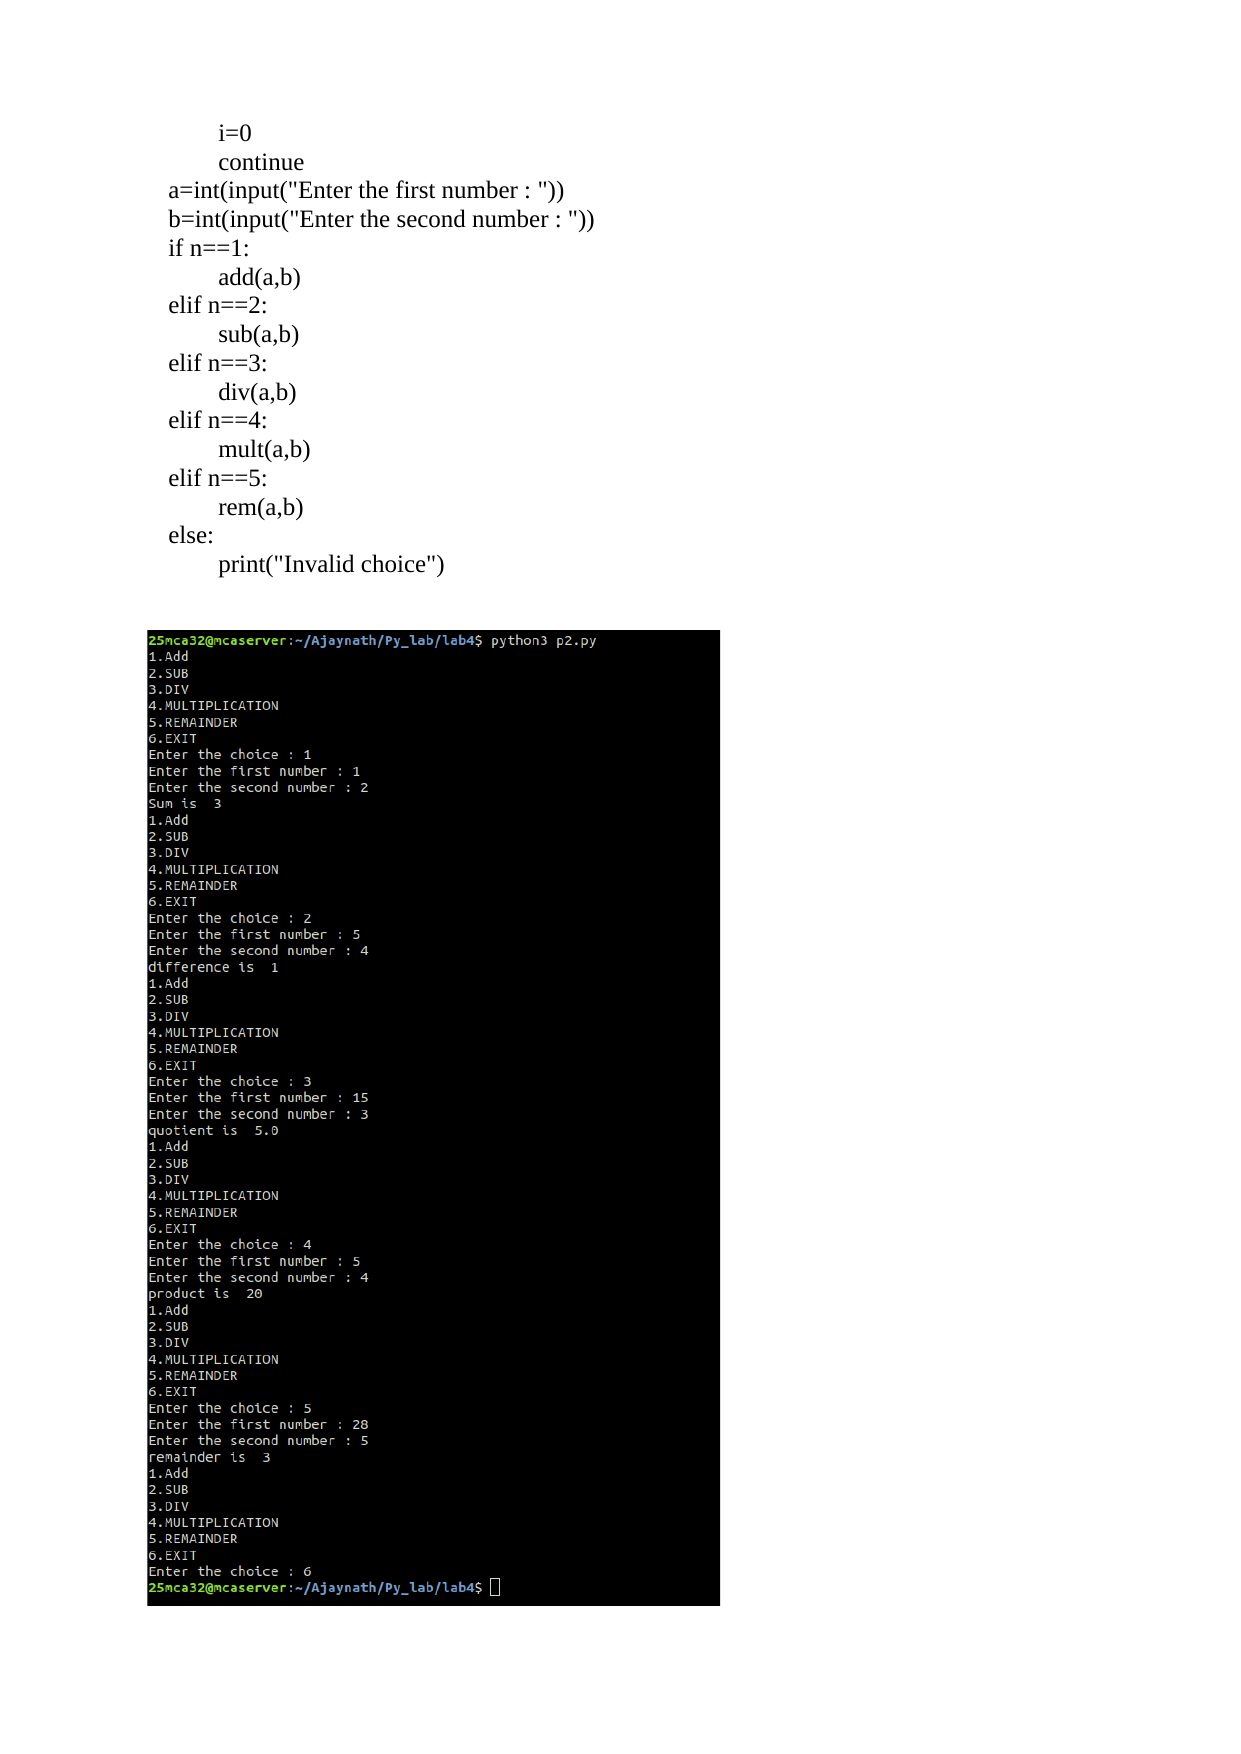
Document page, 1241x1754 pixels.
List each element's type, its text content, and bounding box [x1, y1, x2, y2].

text elif n==3: [118, 348, 1122, 377]
text elif n==2: [118, 291, 1122, 319]
text div(a,b) [118, 377, 1122, 406]
text elif n==5: [118, 463, 1122, 492]
text b=int(input("Enter the second number : ")) [118, 204, 1122, 233]
text add(a,b) [118, 262, 1122, 291]
text i=0 [118, 118, 1122, 147]
text mult(a,b) [118, 434, 1122, 463]
text if n==1: [118, 233, 1122, 262]
text sub(a,b) [118, 319, 1122, 348]
text a=int(input("Enter the first number : ")) [118, 176, 1122, 204]
text else: [118, 521, 1122, 549]
text continue [118, 147, 1122, 176]
text rem(a,b) [118, 492, 1122, 521]
text print("Invalid choice") [118, 549, 1122, 578]
text elif n==4: [118, 406, 1122, 434]
